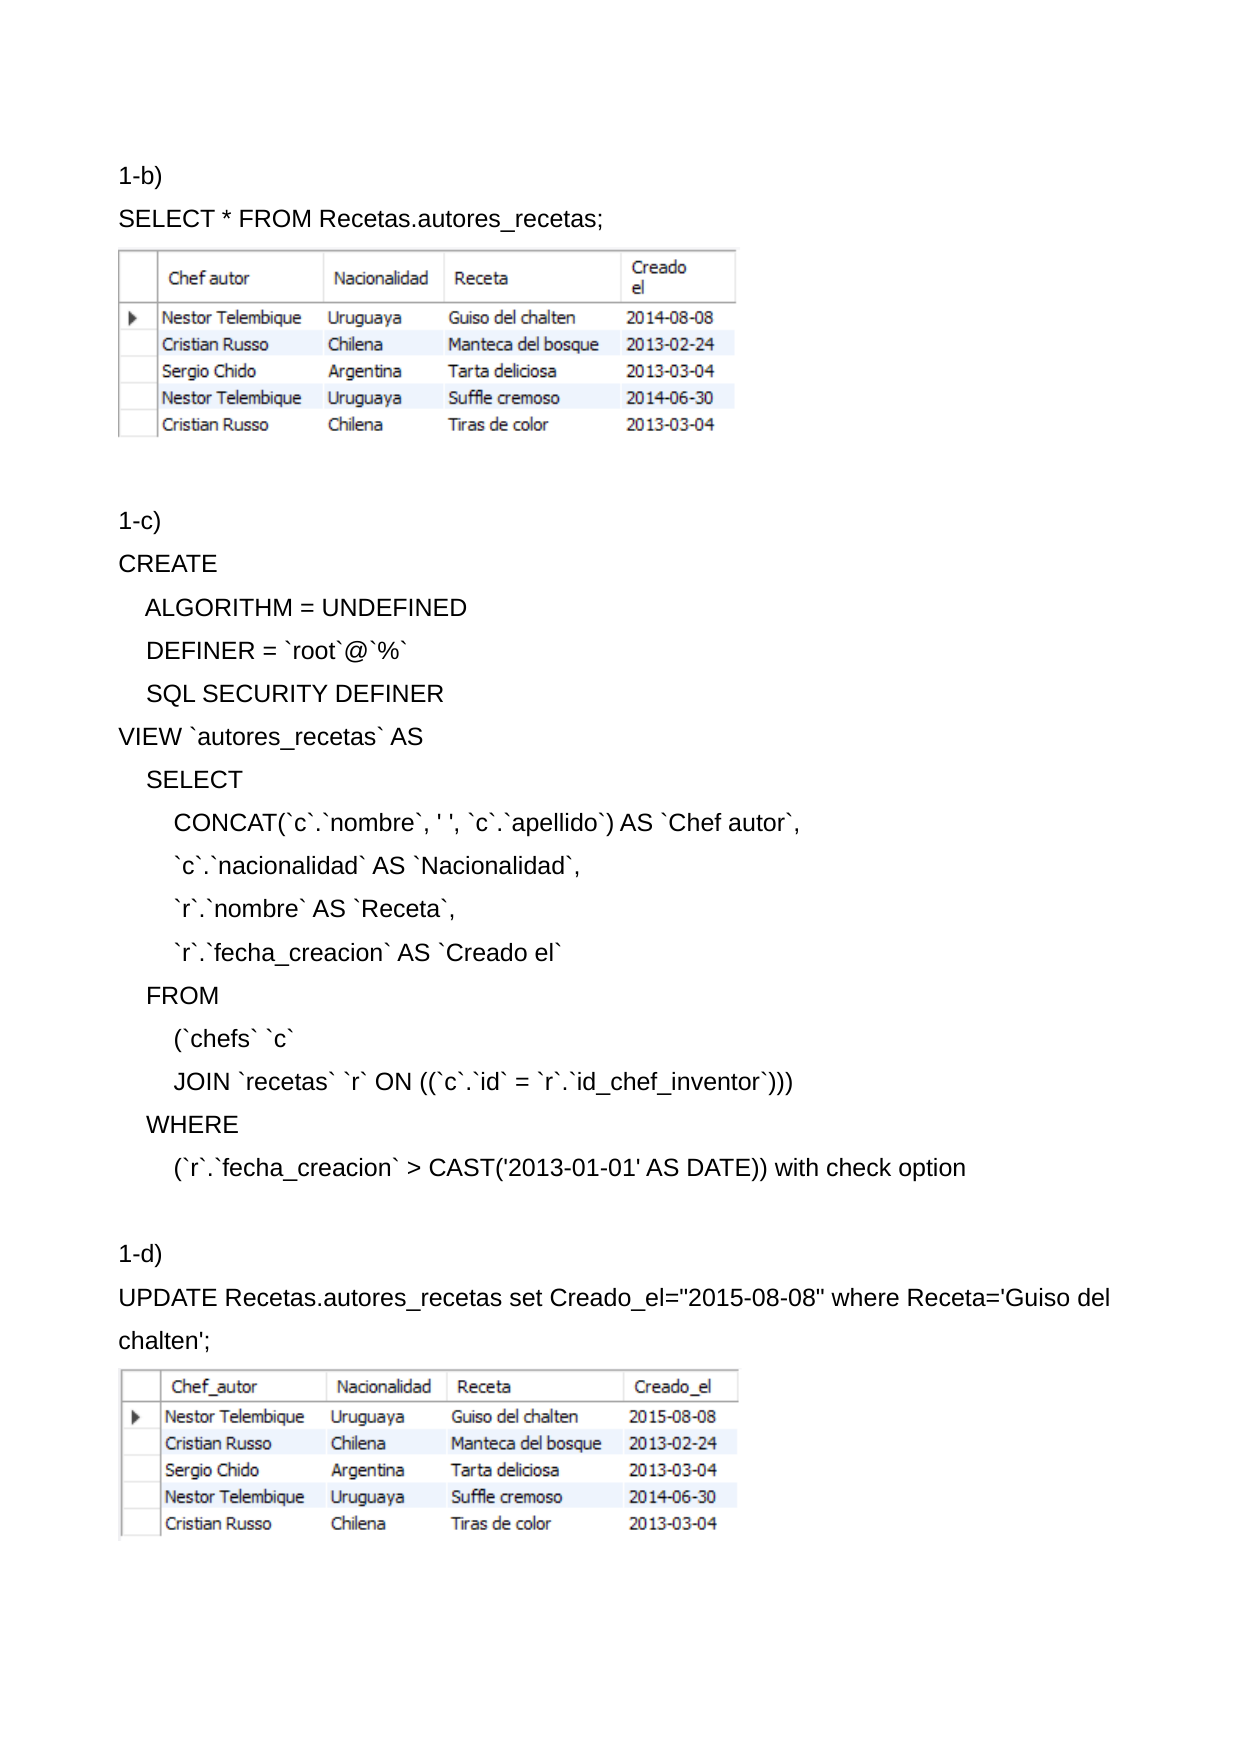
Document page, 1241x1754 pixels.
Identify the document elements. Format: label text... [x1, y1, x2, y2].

text 1-c) [118, 506, 1122, 535]
picture [118, 1368, 742, 1541]
text 1-b) [118, 161, 1122, 190]
text SELECT * FROM Recetas.autores_recetas; [118, 204, 1122, 233]
text CREATE ALGORITHM = UNDEFINED DEFINER = `root`@`%` SQL SECURITY DEFINER VIEW `autores_recetas` AS SELECT CONCAT(`c`.`nombre`, ' ', `c`.`apellido`) AS `Chef autor`, `c`.`nacionalidad` AS `Nacionalidad`, `r`.`nombre` AS `Receta`, `r`.`fecha_creacion` AS `Creado el` FROM (`chefs` `c` JOIN `recetas` `r` ON ((`c`.`id` = `r`.`id_chef_inventor`))) WHERE (`r`.`fecha_creacion` > CAST('2013-01-01' AS DATE)) with check option [118, 549, 1122, 1182]
text UPDATE Recetas.autores_recetas set Creado_el="2015-08-08" where Receta='Guiso del chalten'; [118, 1282, 1122, 1354]
text 1-d) [118, 1239, 1122, 1268]
picture [118, 247, 740, 442]
